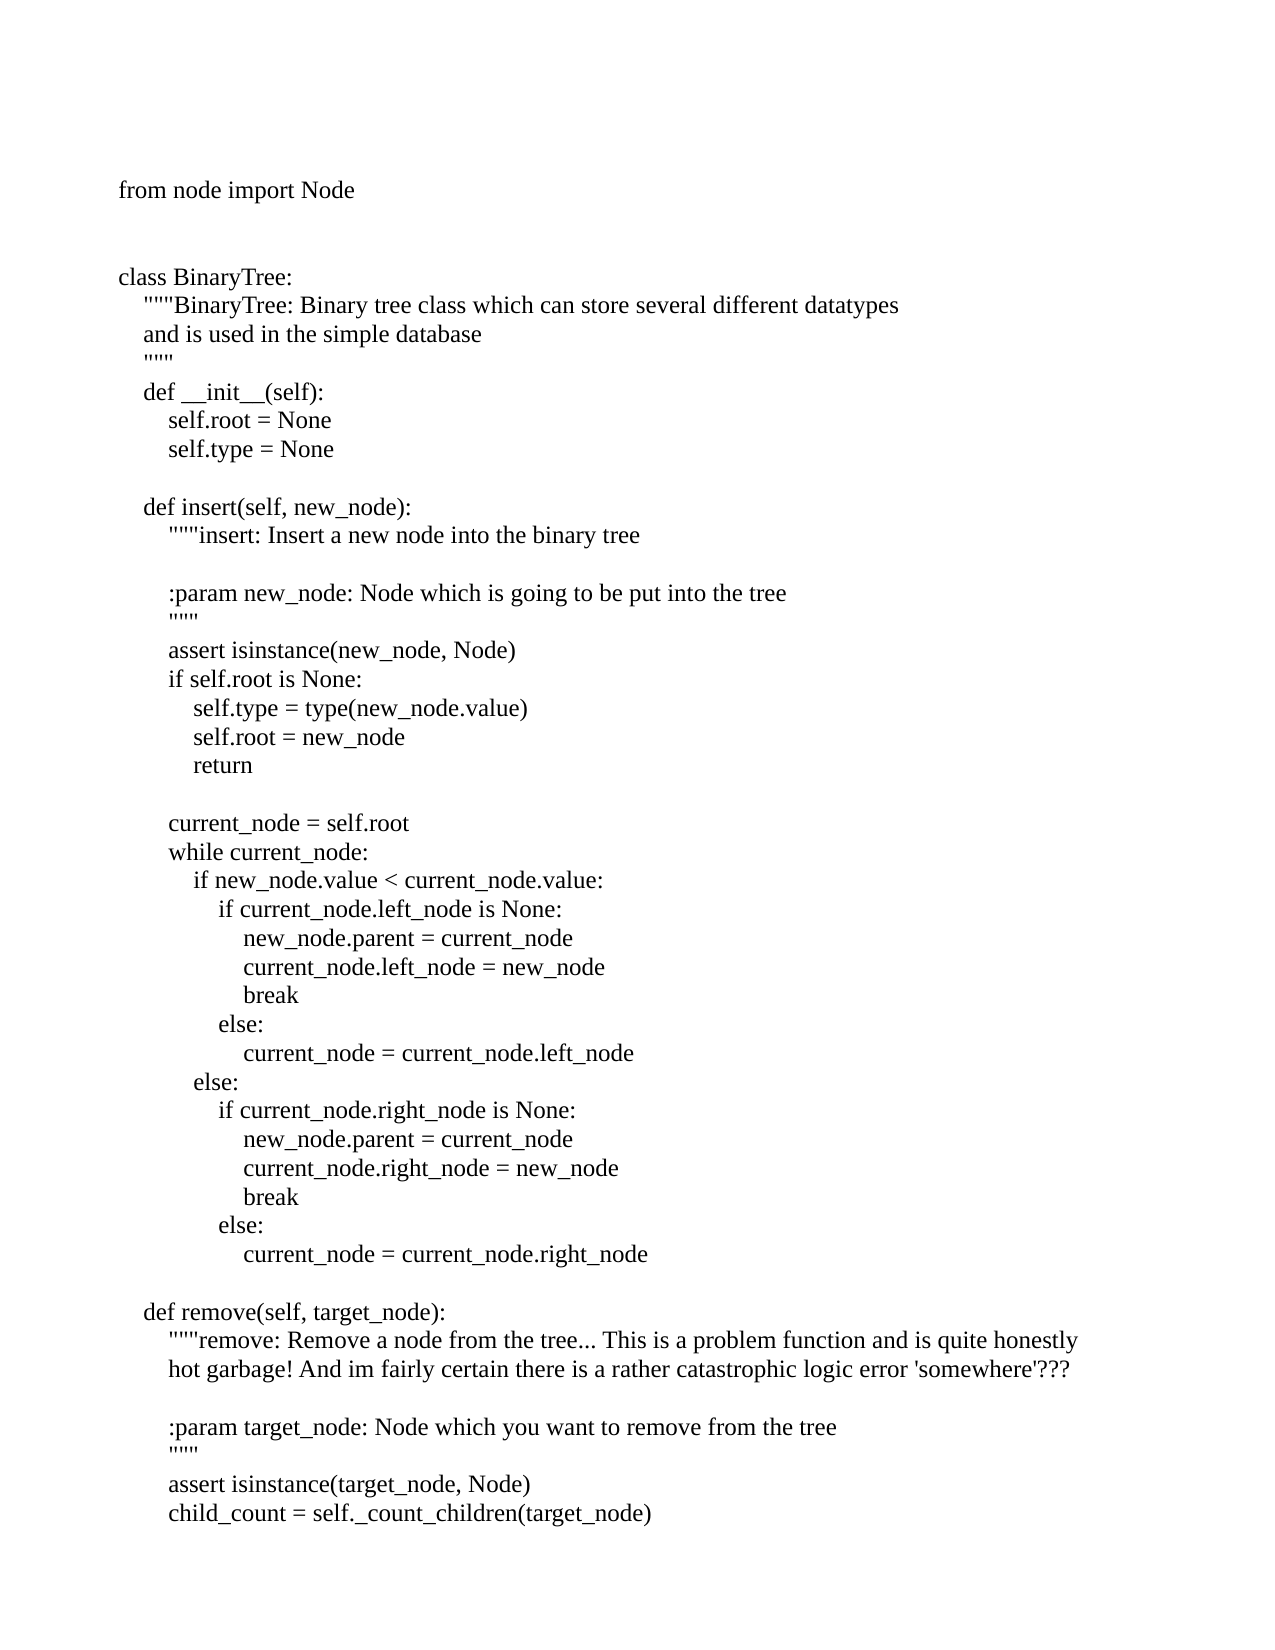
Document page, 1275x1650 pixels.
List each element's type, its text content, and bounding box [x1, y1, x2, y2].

text """remove: Remove a node from the tree... This is a problem function and is quite honestly [118, 1326, 1157, 1354]
text if current_node.left_node is None: [118, 894, 1157, 923]
text if new_node.value < current_node.value: [118, 866, 1157, 894]
text current_node.left_node = new_node [118, 952, 1157, 981]
text break [118, 1182, 1157, 1211]
text """ [118, 607, 1157, 636]
text def insert(self, new_node): [118, 492, 1157, 521]
text """insert: Insert a new node into the binary tree [118, 521, 1157, 549]
text new_node.parent = current_node [118, 1124, 1157, 1153]
text if self.root is None: [118, 664, 1157, 693]
text else: [118, 1067, 1157, 1096]
text current_node = current_node.left_node [118, 1038, 1157, 1067]
text hot garbage! And im fairly certain there is a rather catastrophic logic error 'somewhere'??? [118, 1354, 1157, 1383]
text self.root = None [118, 406, 1157, 434]
text and is used in the simple database [118, 319, 1157, 348]
text while current_node: [118, 837, 1157, 866]
text from node import Node [118, 176, 1157, 204]
text self.type = type(new_node.value) [118, 693, 1157, 722]
text self.root = new_node [118, 722, 1157, 751]
text def __init__(self): [118, 377, 1157, 406]
text :param target_node: Node which you want to remove from the tree [118, 1412, 1157, 1441]
text assert isinstance(target_node, Node) [118, 1469, 1157, 1498]
text :param new_node: Node which is going to be put into the tree [118, 578, 1157, 607]
text """ [118, 1441, 1157, 1469]
text class BinaryTree: [118, 262, 1157, 291]
text assert isinstance(new_node, Node) [118, 636, 1157, 664]
text def remove(self, target_node): [118, 1297, 1157, 1326]
text new_node.parent = current_node [118, 923, 1157, 952]
text if current_node.right_node is None: [118, 1096, 1157, 1124]
text return [118, 751, 1157, 779]
text else: [118, 1009, 1157, 1038]
text """ [118, 348, 1157, 377]
text break [118, 981, 1157, 1009]
text self.type = None [118, 434, 1157, 463]
text current_node = self.root [118, 808, 1157, 837]
text current_node.right_node = new_node [118, 1153, 1157, 1182]
text current_node = current_node.right_node [118, 1239, 1157, 1268]
text child_count = self._count_children(target_node) [118, 1498, 1157, 1527]
text else: [118, 1211, 1157, 1239]
text """BinaryTree: Binary tree class which can store several different datatypes [118, 291, 1157, 319]
